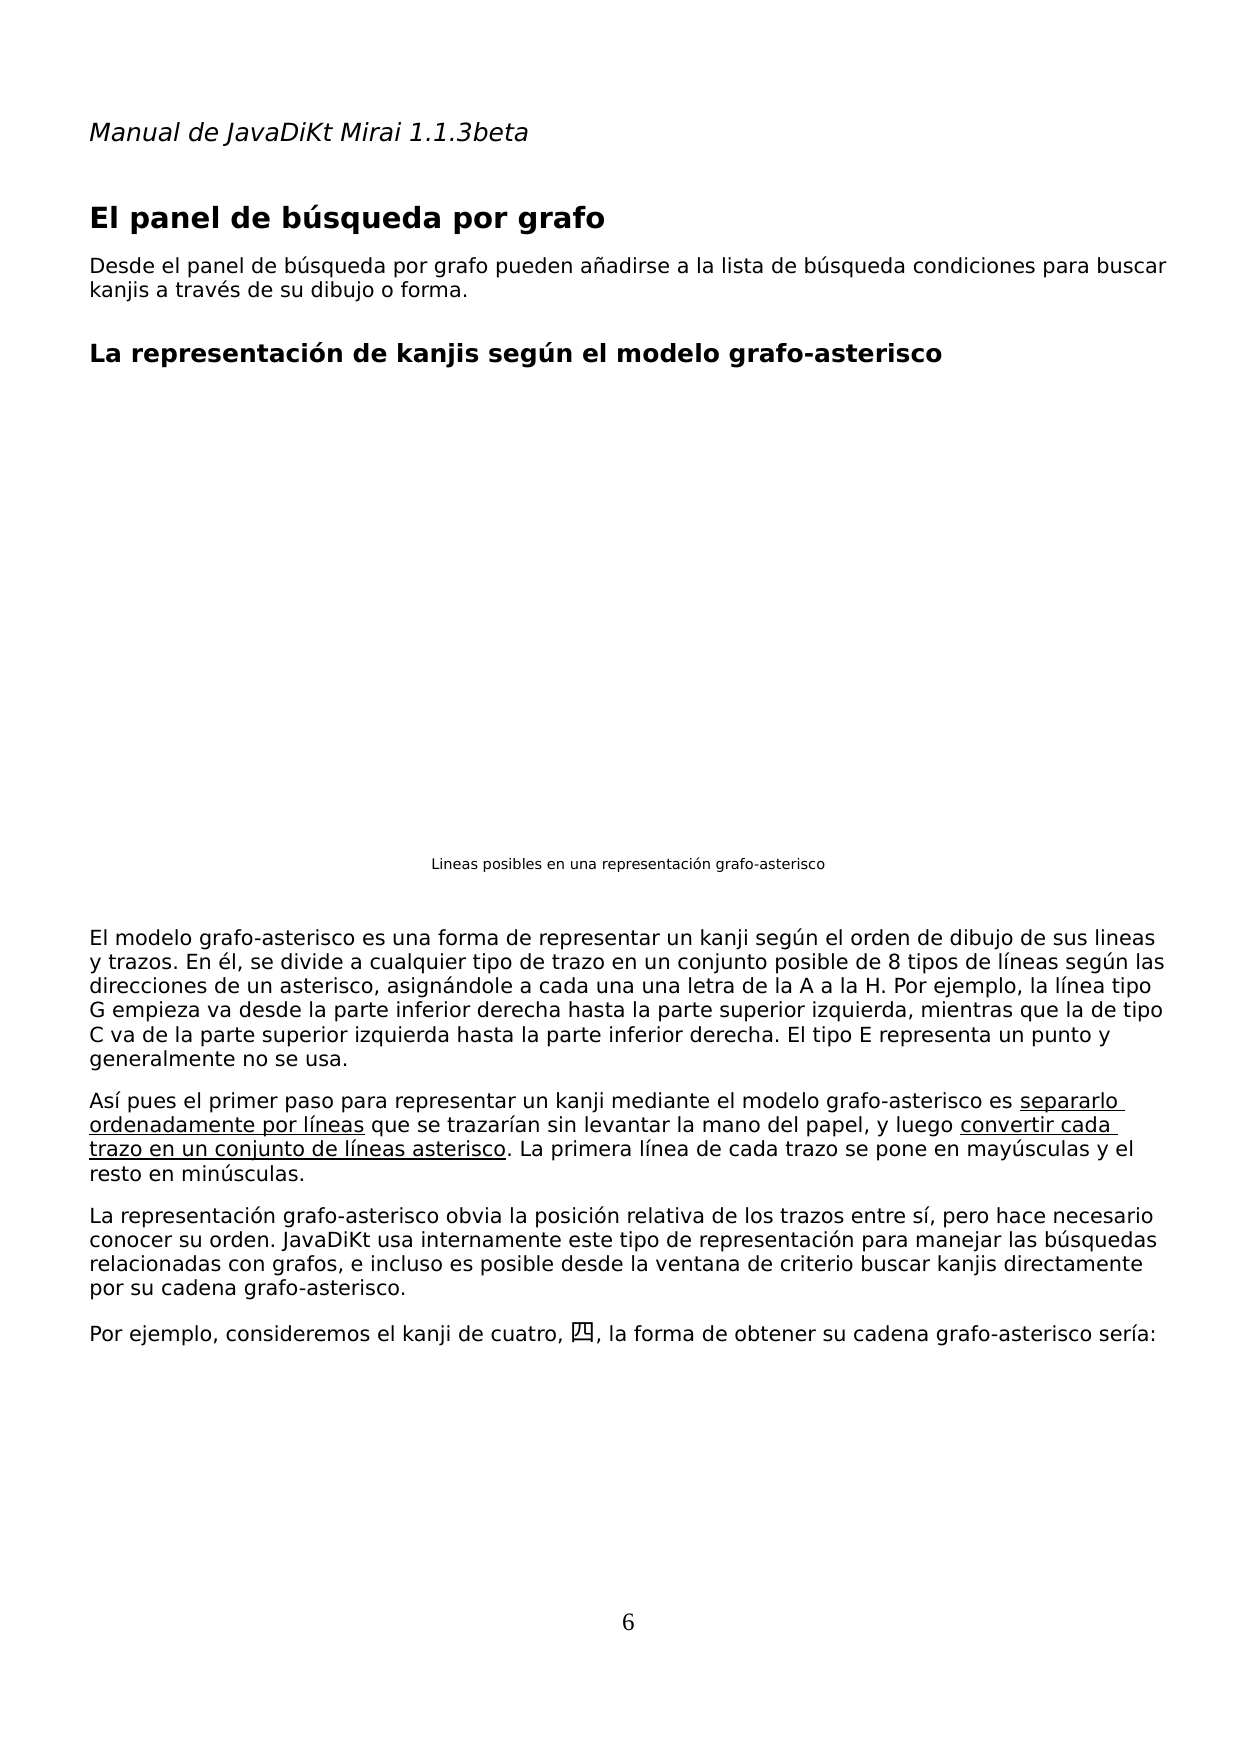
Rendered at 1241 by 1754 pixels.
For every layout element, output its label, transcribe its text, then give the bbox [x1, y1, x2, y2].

text Lineas posibles en una representación grafo-asterisco [89, 856, 1167, 873]
text La representación grafo-asterisco obvia la posición relativa de los trazos entre sí, pero hace necesario conocer su orden. JavaDiKt usa internamente este tipo de representación para manejar las búsquedas relacionadas con grafos, e incluso es posible desde la ventana de criterio buscar kanjis directamente por su cadena grafo-asterisco. [89, 1204, 1167, 1301]
subtitle La representación de kanjis según el modelo grafo-asterisco [89, 339, 1167, 369]
text Así pues el primer paso para representar un kanji mediante el modelo grafo-asterisco es separarlo ordenadamente por líneas que se trazarían sin levantar la mano del papel, y luego convertir cada trazo en un conjunto de líneas asterisco. La primera línea de cada trazo se pone en mayúsculas y el resto en minúsculas. [89, 1089, 1167, 1186]
text Por ejemplo, consideremos el kanji de cuatro, 四, la forma de obtener su cadena grafo-asterisco sería: [89, 1318, 1167, 1348]
text Desde el panel de búsqueda por grafo pueden añadirse a la lista de búsqueda condiciones para buscar kanjis a través de su dibujo o forma. [89, 254, 1167, 303]
text El modelo grafo-asterisco es una forma de representar un kanji según el orden de dibujo de sus lineas y trazos. En él, se divide a cualquier tipo de trazo en un conjunto posible de 8 tipos de líneas según las direcciones de un asterisco, asignándole a cada una una letra de la A a la H. Por ejemplo, la línea tipo G empieza va desde la parte inferior derecha hasta la parte superior izquierda, mientras que la de tipo C va de la parte superior izquierda hasta la parte inferior derecha. El tipo E representa un punto y generalmente no se usa. [89, 926, 1167, 1071]
subtitle El panel de búsqueda por grafo [89, 202, 1167, 236]
